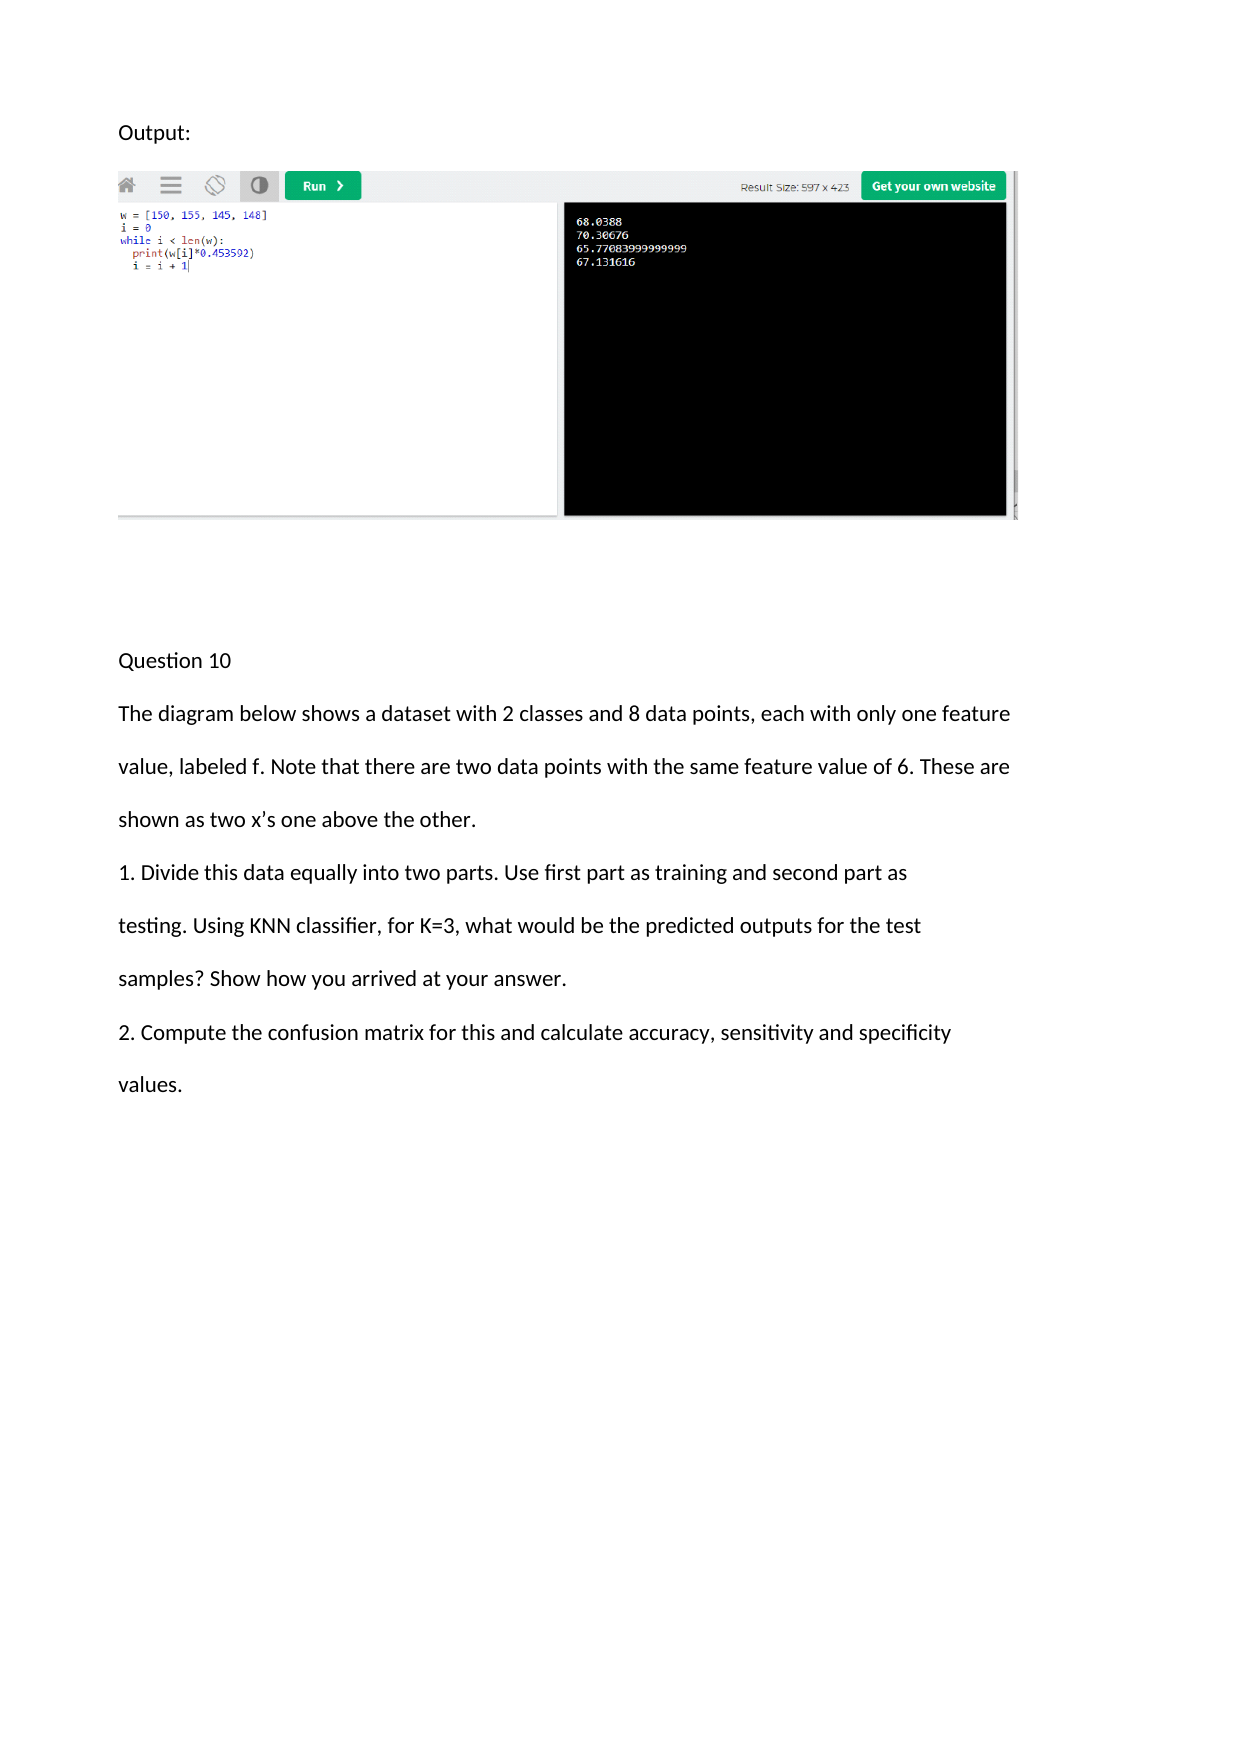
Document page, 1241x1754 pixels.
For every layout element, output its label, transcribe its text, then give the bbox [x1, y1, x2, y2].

text samples? Show how you arrived at your answer. [118, 964, 1122, 993]
text shown as two x’s one above the other. [118, 806, 1122, 833]
text values. [118, 1071, 1122, 1099]
text value, labeled f. Note that there are two data points with the same feature value of 6. These are [118, 752, 1122, 781]
text The diagram below shows a dataset with 2 classes and 8 data points, each with only one feature [118, 699, 1122, 727]
text 2. Compute the confusion matrix for this and calculate accuracy, sensitivity and specificity [118, 1018, 1122, 1046]
text 1. Divide this data equally into two parts. Use first part as training and second part as [118, 858, 1122, 887]
text testing. Using KNN classifier, for K=3, what would be the predicted outputs for the test [118, 912, 1122, 939]
text Output: [118, 118, 1122, 146]
text Question 10 [118, 646, 1122, 674]
